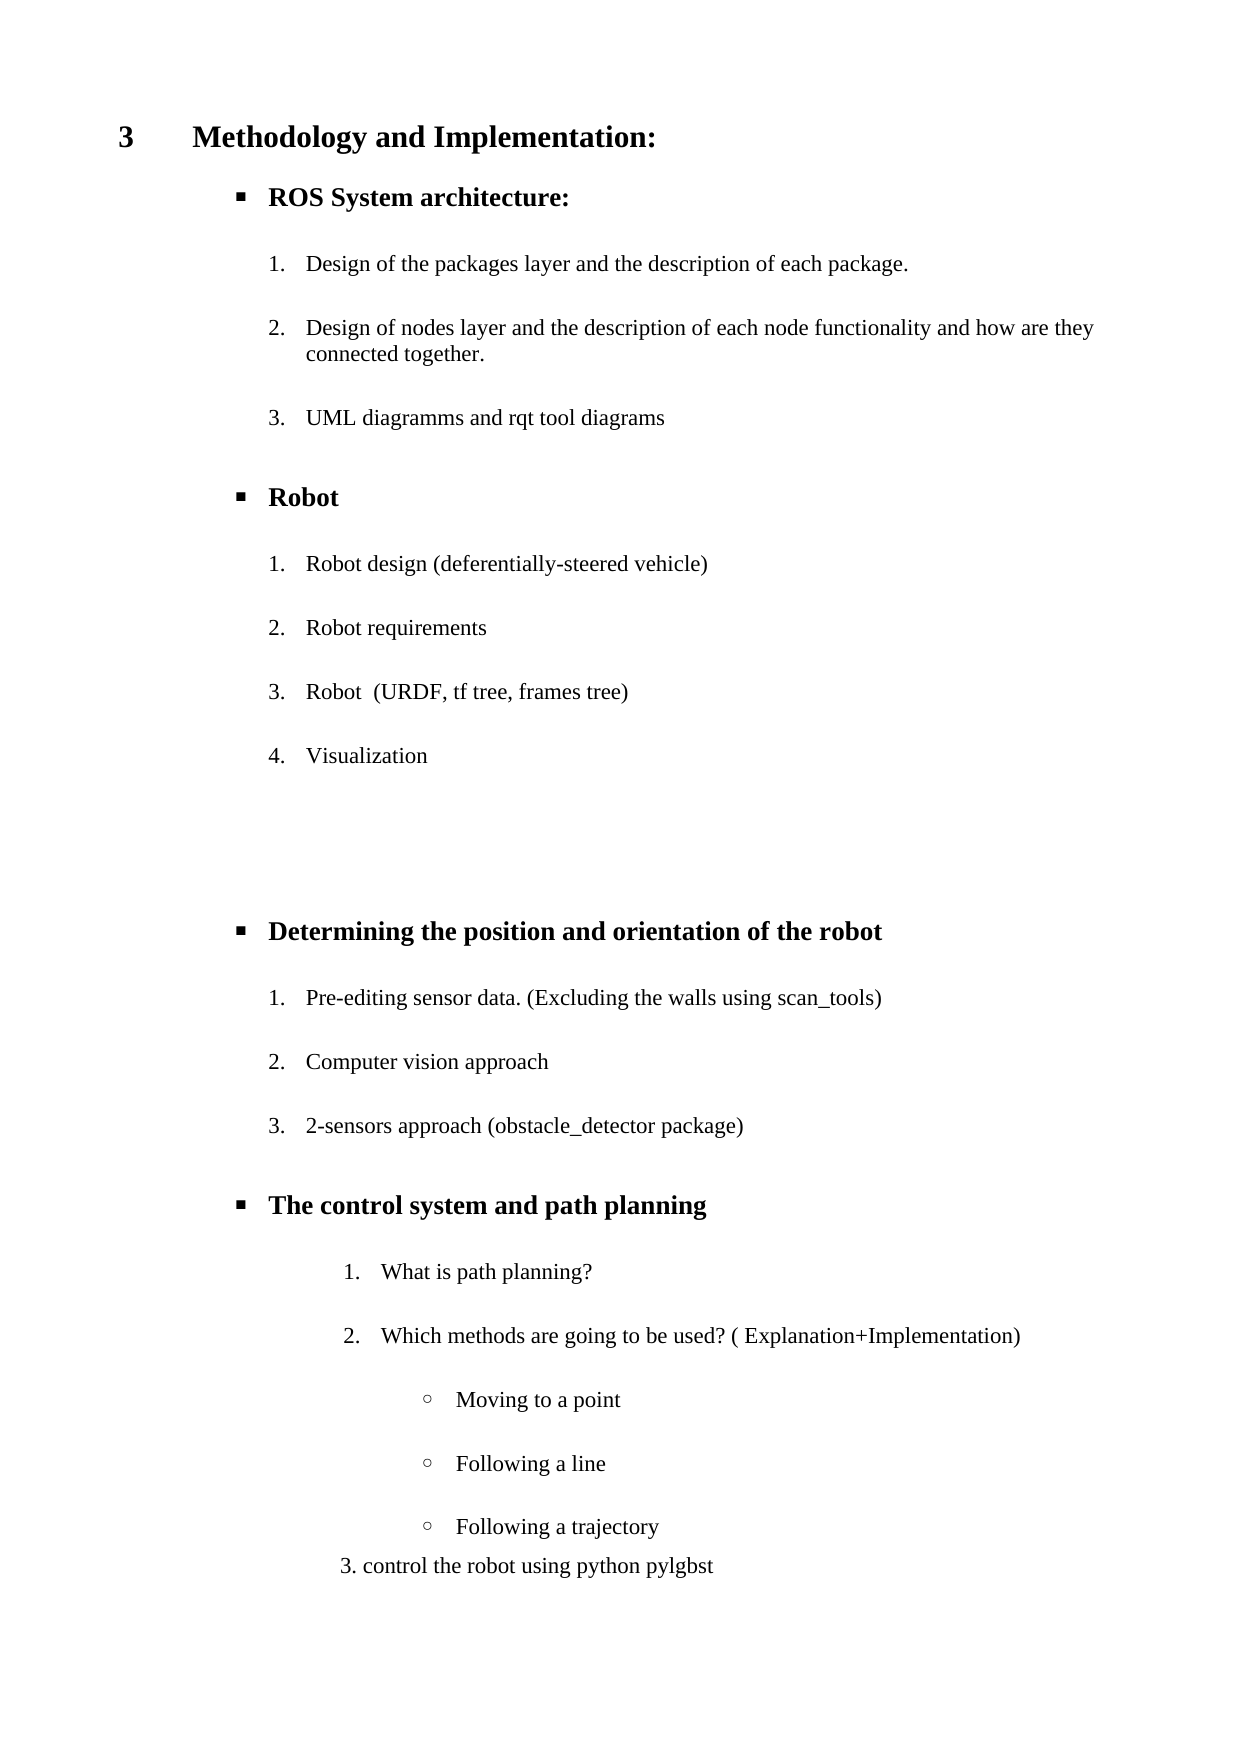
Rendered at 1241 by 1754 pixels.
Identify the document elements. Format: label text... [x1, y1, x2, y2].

subtitle Following a trajectory [418, 1513, 1122, 1540]
subtitle Which methods are going to be used? ( Explanation+Implementation) [343, 1322, 1122, 1348]
subtitle 2-sensors approach (obstacle_detector package) [268, 1112, 1122, 1138]
subtitle Following a line [418, 1449, 1122, 1476]
subtitle Robot [231, 481, 1122, 513]
subtitle Design of the packages layer and the description of each package. [268, 250, 1122, 276]
subtitle Robot design (deferentially-steered vehicle) [268, 550, 1122, 577]
subtitle The control system and path planning [231, 1189, 1122, 1221]
subtitle ROS System architecture: [231, 181, 1122, 212]
subtitle Computer vision approach [268, 1048, 1122, 1074]
subtitle Robot requirements [268, 614, 1122, 640]
subtitle Visualization [268, 742, 1122, 768]
subtitle Design of nodes layer and the description of each node functionality and how are they connected together. [268, 314, 1122, 366]
subtitle Determining the position and orientation of the robot [231, 915, 1122, 947]
subtitle Robot (URDF, tf tree, frames tree) [268, 678, 1122, 704]
subtitle UML diagramms and rqt tool diagrams [268, 404, 1122, 430]
text 3. control the robot using python pylgbst [118, 1552, 1122, 1579]
subtitle What is path planning? [343, 1258, 1122, 1284]
subtitle Pre-editing sensor data. (Excluding the walls using scan_tools) [268, 984, 1122, 1010]
subtitle Moving to a point [418, 1386, 1122, 1412]
subtitle Methodology and Implementation: [118, 118, 1122, 154]
